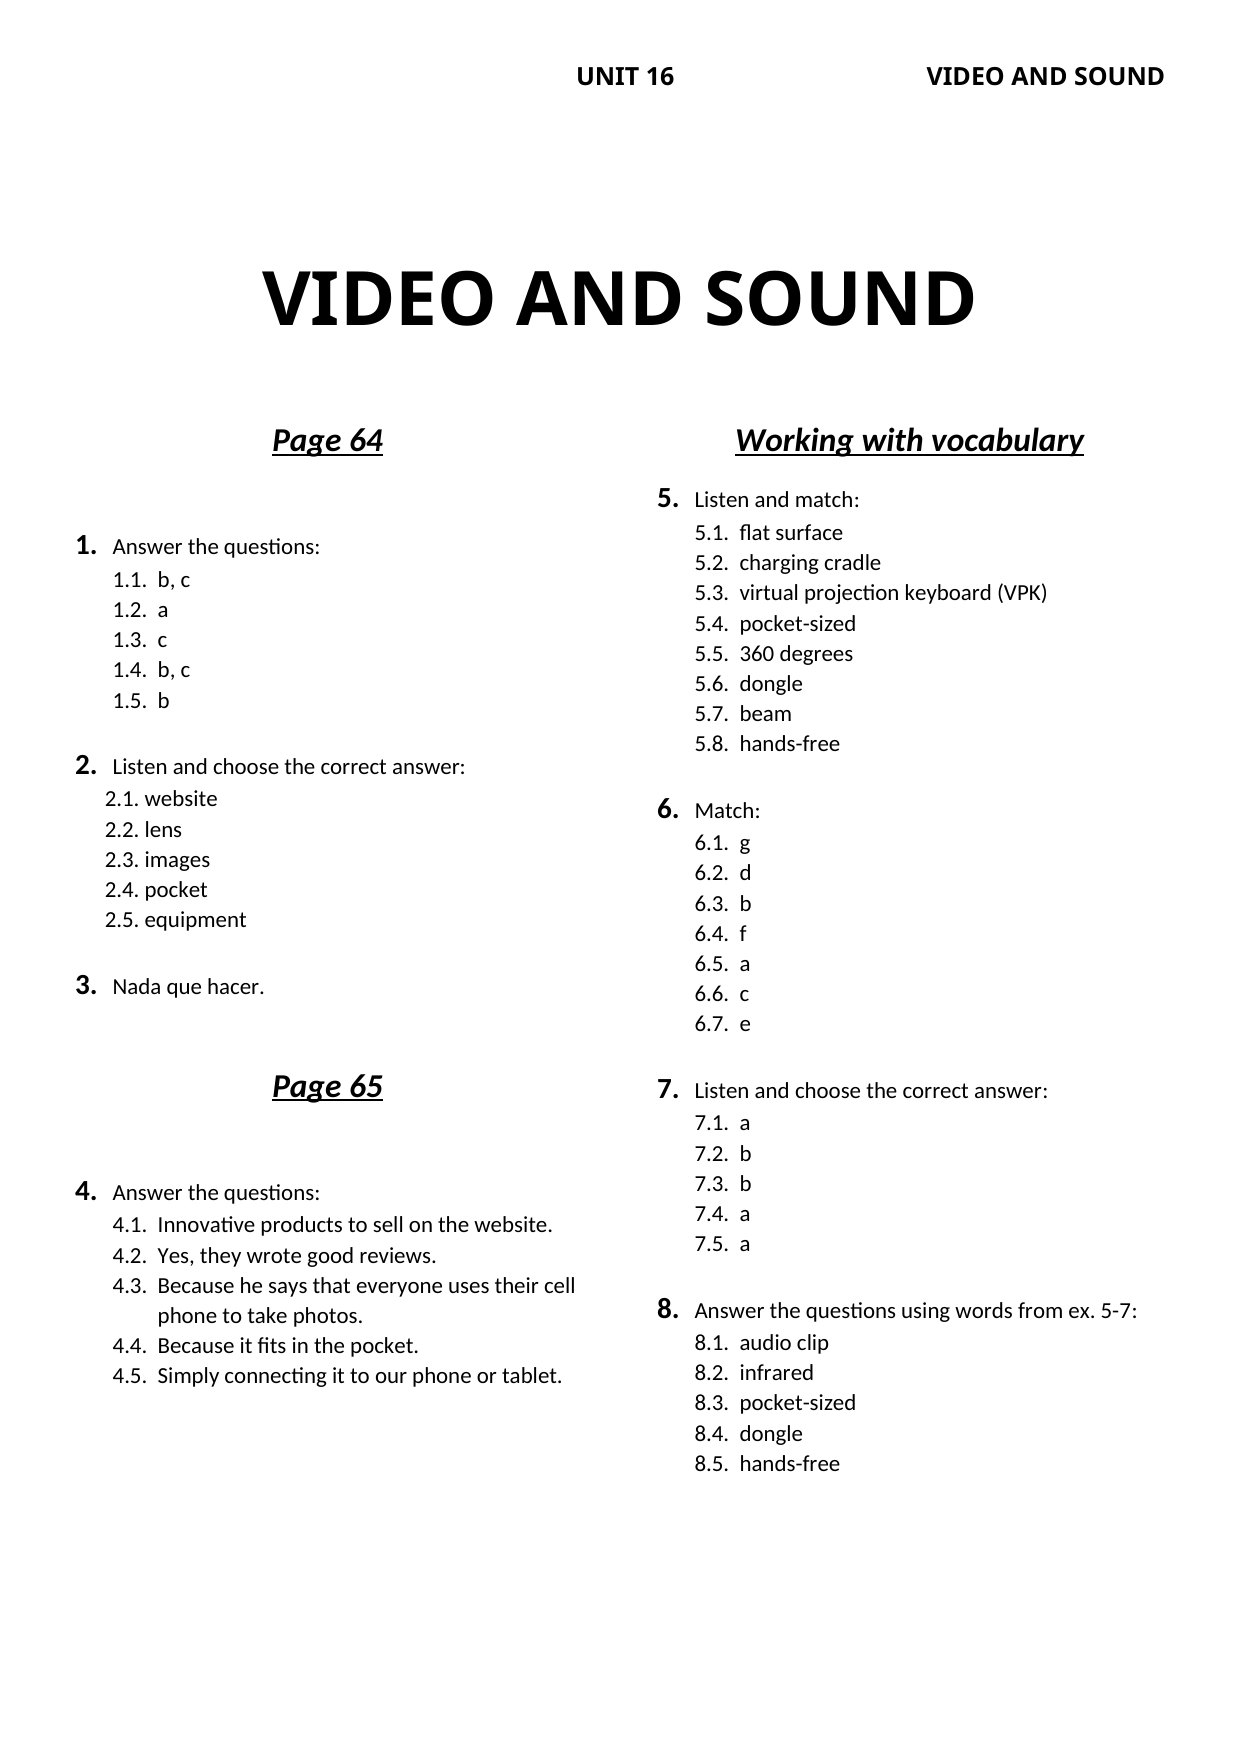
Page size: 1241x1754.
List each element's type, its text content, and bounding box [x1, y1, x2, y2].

text 2.5. equipment [104, 905, 583, 933]
text 2.1. website [104, 784, 583, 813]
list 360 degrees [694, 639, 1165, 667]
list Nada que hacer. [75, 966, 583, 1001]
list Match: [657, 790, 1165, 826]
list dongle [694, 669, 1165, 697]
list g [694, 828, 1165, 856]
list d [694, 858, 1165, 887]
list pocket-sized [694, 1388, 1165, 1417]
list b, c [112, 565, 583, 593]
text Page 65 [75, 1065, 583, 1105]
text 2.2. lens [104, 815, 583, 843]
list infrared [694, 1358, 1165, 1386]
list Listen and choose the correct answer: [75, 746, 583, 782]
list b [694, 1169, 1165, 1197]
list e [694, 1009, 1165, 1038]
text VIDEO AND SOUND [75, 245, 1165, 347]
list virtual projection keyboard (VPK) [694, 578, 1165, 606]
text 2.3. images [104, 845, 583, 873]
list a [694, 1229, 1165, 1257]
list b, c [112, 656, 583, 683]
list pocket-sized [694, 609, 1165, 637]
list b [112, 686, 583, 714]
list a [694, 949, 1165, 977]
list charging cradle [694, 548, 1165, 576]
text 2.4. pocket [104, 875, 583, 903]
list Listen and match: [657, 479, 1165, 515]
list a [694, 1199, 1165, 1227]
list Answer the questions: [75, 1172, 583, 1208]
text Working with vocabulary [657, 419, 1165, 460]
list Because it fits in the pocket. [112, 1331, 583, 1359]
text Page 64 [75, 419, 583, 460]
list dongle [694, 1419, 1165, 1447]
list c [112, 625, 583, 653]
list Answer the questions using words from ex. 5-7: [657, 1290, 1165, 1325]
list b [694, 889, 1165, 917]
list audio clip [694, 1328, 1165, 1356]
list Yes, they wrote good reviews. [112, 1241, 583, 1269]
list Because he says that everyone uses their cell phone to take photos. [112, 1271, 583, 1329]
list beam [694, 699, 1165, 727]
list flat surface [694, 518, 1165, 546]
list Simply connecting it to our phone or tablet. [112, 1362, 583, 1390]
list b [694, 1139, 1165, 1167]
list Innovative products to sell on the website. [112, 1211, 583, 1239]
list a [694, 1108, 1165, 1136]
list Listen and choose the correct answer: [657, 1070, 1165, 1106]
list hands-free [694, 729, 1165, 757]
list c [694, 979, 1165, 1007]
list Answer the questions: [75, 526, 583, 562]
list f [694, 919, 1165, 947]
list hands-free [694, 1449, 1165, 1477]
list a [112, 595, 583, 623]
